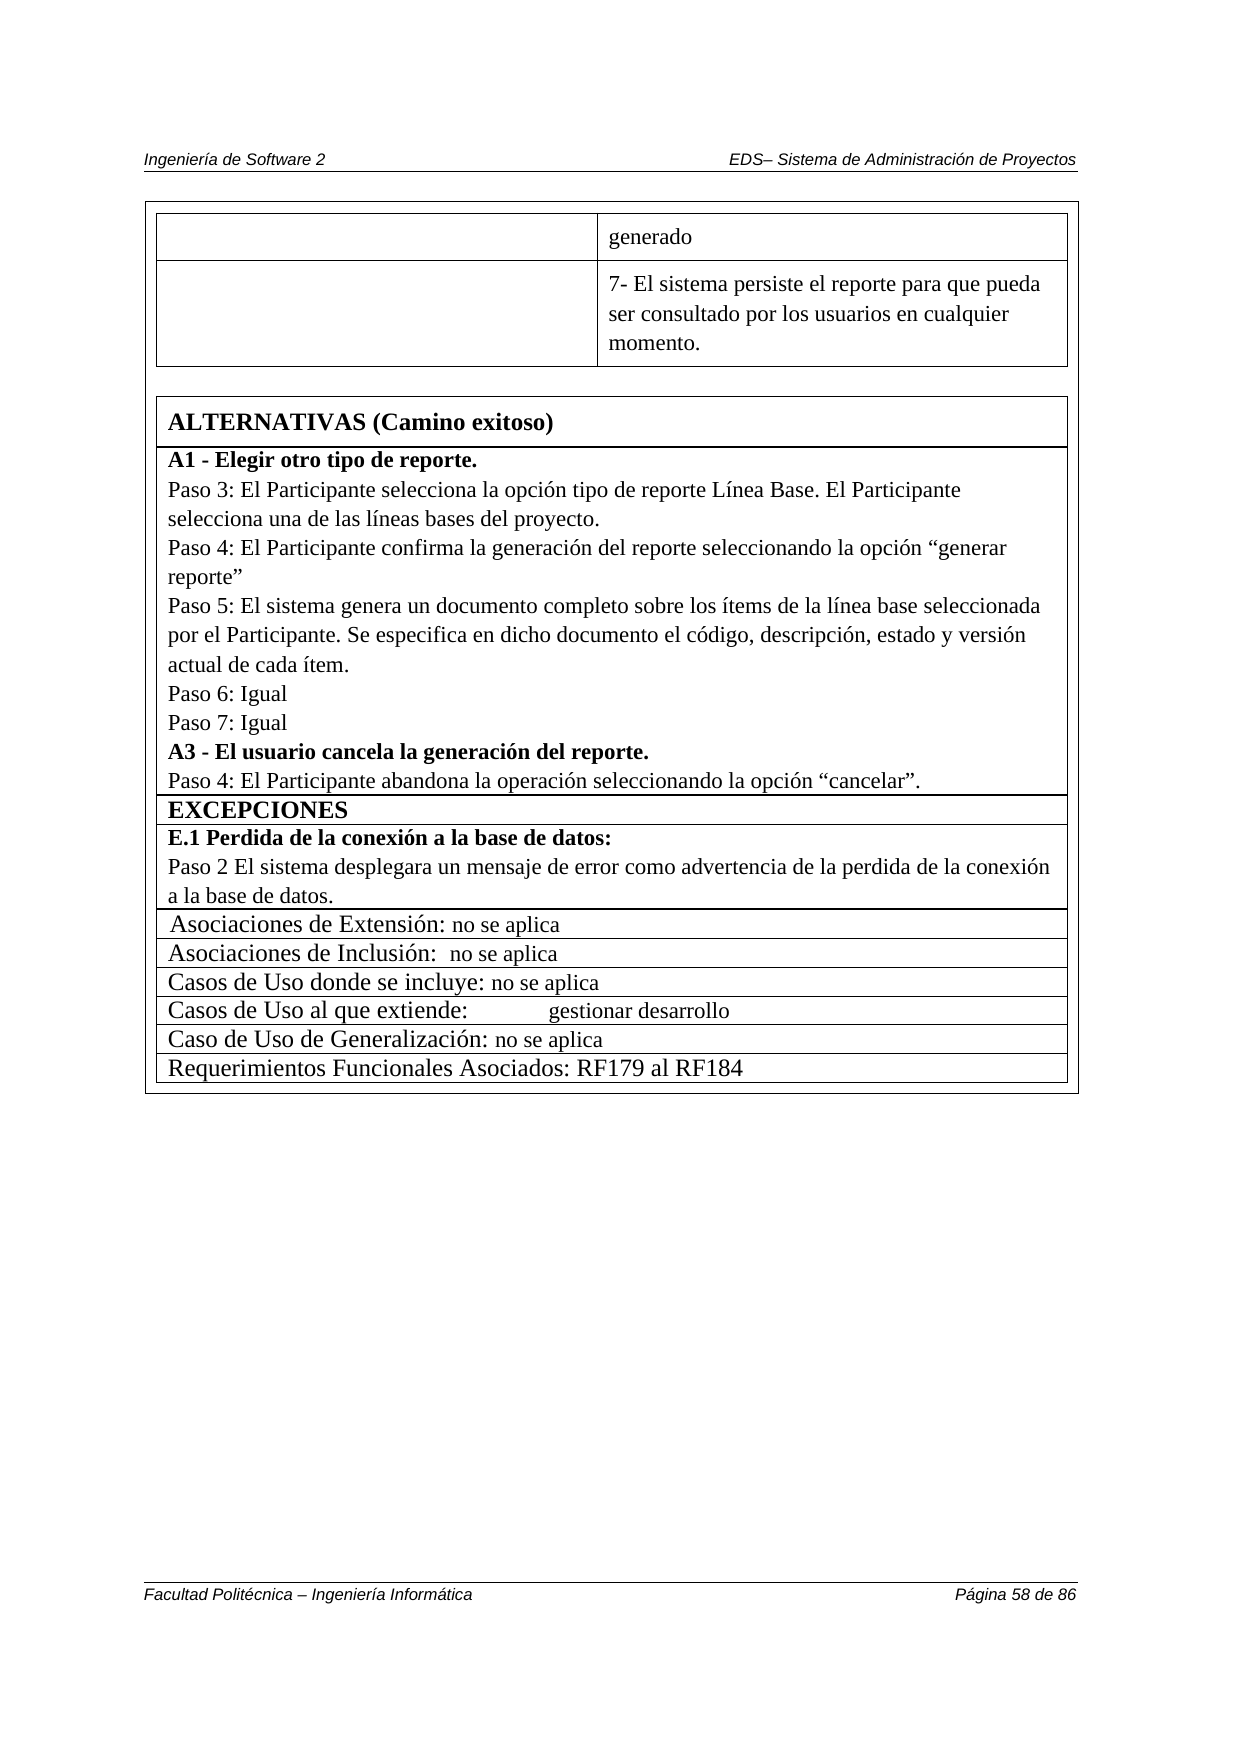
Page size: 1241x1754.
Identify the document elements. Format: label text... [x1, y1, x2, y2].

table_header Asociaciones de Extensión: no se aplica [157, 910, 1067, 938]
table_header EXCEPCIONES [157, 796, 1067, 823]
table_cell 7- El sistema persiste el reporte para que pueda ser consultado por los usuarios en cualquier momento. [598, 261, 1067, 366]
table_cell Caso de Uso de Generalización: no se aplica [157, 1025, 1067, 1053]
table_cell Casos de Uso donde se incluye: no se aplica [157, 968, 1067, 996]
table_header [146, 202, 1078, 1093]
table_cell Requerimientos Funcionales Asociados: RF179 al RF184 [157, 1054, 1067, 1082]
table_cell Asociaciones de Inclusión: no se aplica [157, 939, 1067, 967]
table_cell [157, 261, 597, 366]
table_cell Casos de Uso al que extiende: gestionar desarrollo [157, 997, 1067, 1024]
table_cell [157, 214, 597, 260]
table_cell E.1 Perdida de la conexión a la base de datos: Paso 2 El sistema desplegara un mensaje de error como advertencia de la perdida de la conexión a la base de datos. [157, 825, 1067, 908]
table_header ALTERNATIVAS (Camino exitoso) [157, 397, 1067, 446]
table_cell A1 - Elegir otro tipo de reporte. Paso 3: El Participante selecciona la opción tipo de reporte Línea Base. El Participante selecciona una de las líneas bases del proyecto. Paso 4: El Participante confirma la generación del reporte seleccionando la opción “generar reporte” Paso 5: El sistema genera un documento completo sobre los ítems de la línea base seleccionada por el Participante. Se especifica en dicho documento el código, descripción, estado y versión actual de cada ítem. Paso 6: Igual Paso 7: Igual A3 - El usuario cancela la generación del reporte. Paso 4: El Participante abandona la operación seleccionando la opción “cancelar”. [157, 448, 1067, 794]
table_cell generado [598, 214, 1067, 260]
